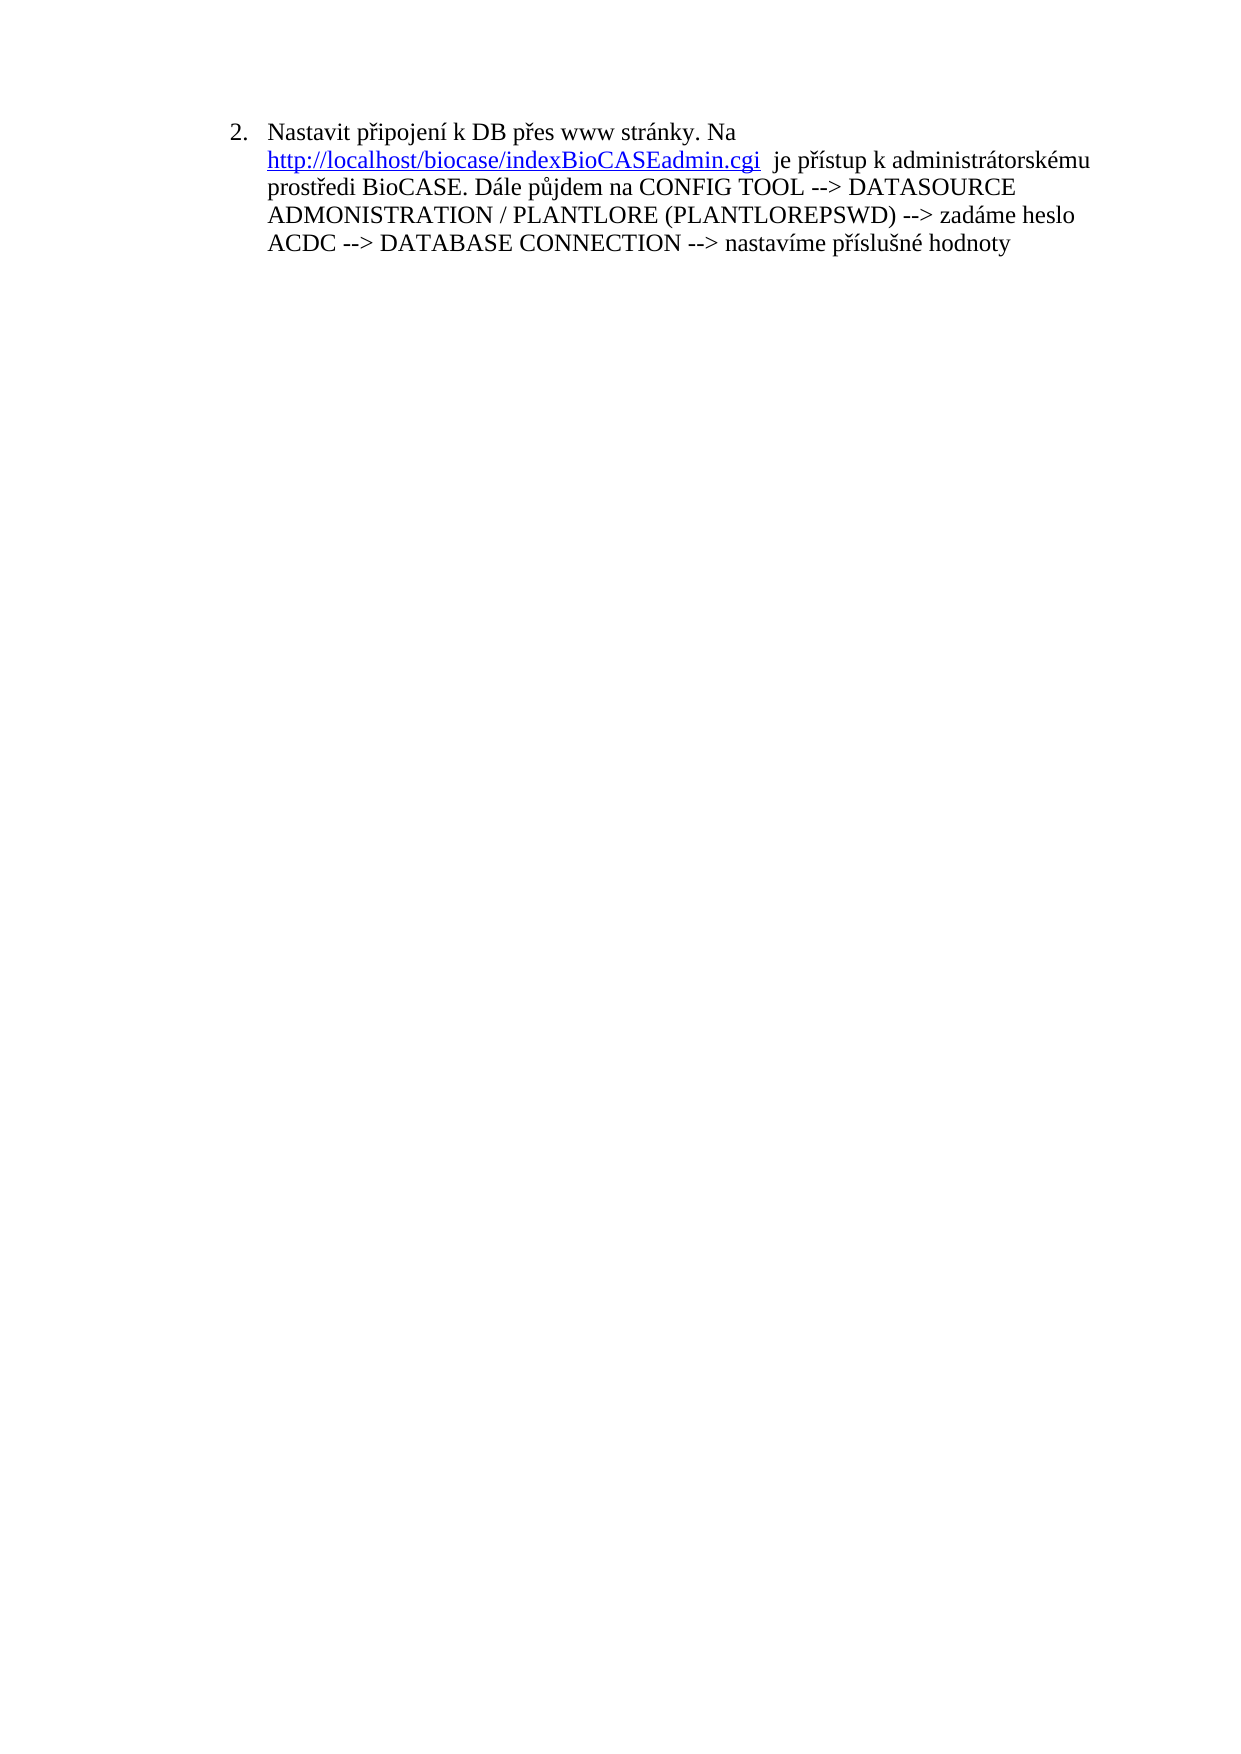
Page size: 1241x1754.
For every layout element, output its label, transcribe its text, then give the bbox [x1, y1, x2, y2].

list Nastavit připojení k DB přes www stránky. Na http://localhost/biocase/indexBioCASEadmin.cgi je přístup k administrátorskému prostředi BioCASE. Dále půjdem na CONFIG TOOL --> DATASOURCE ADMONISTRATION / PLANTLORE (PLANTLOREPSWD) --> zadáme heslo ACDC --> DATABASE CONNECTION --> nastavíme příslušné hodnoty [229, 118, 1122, 257]
